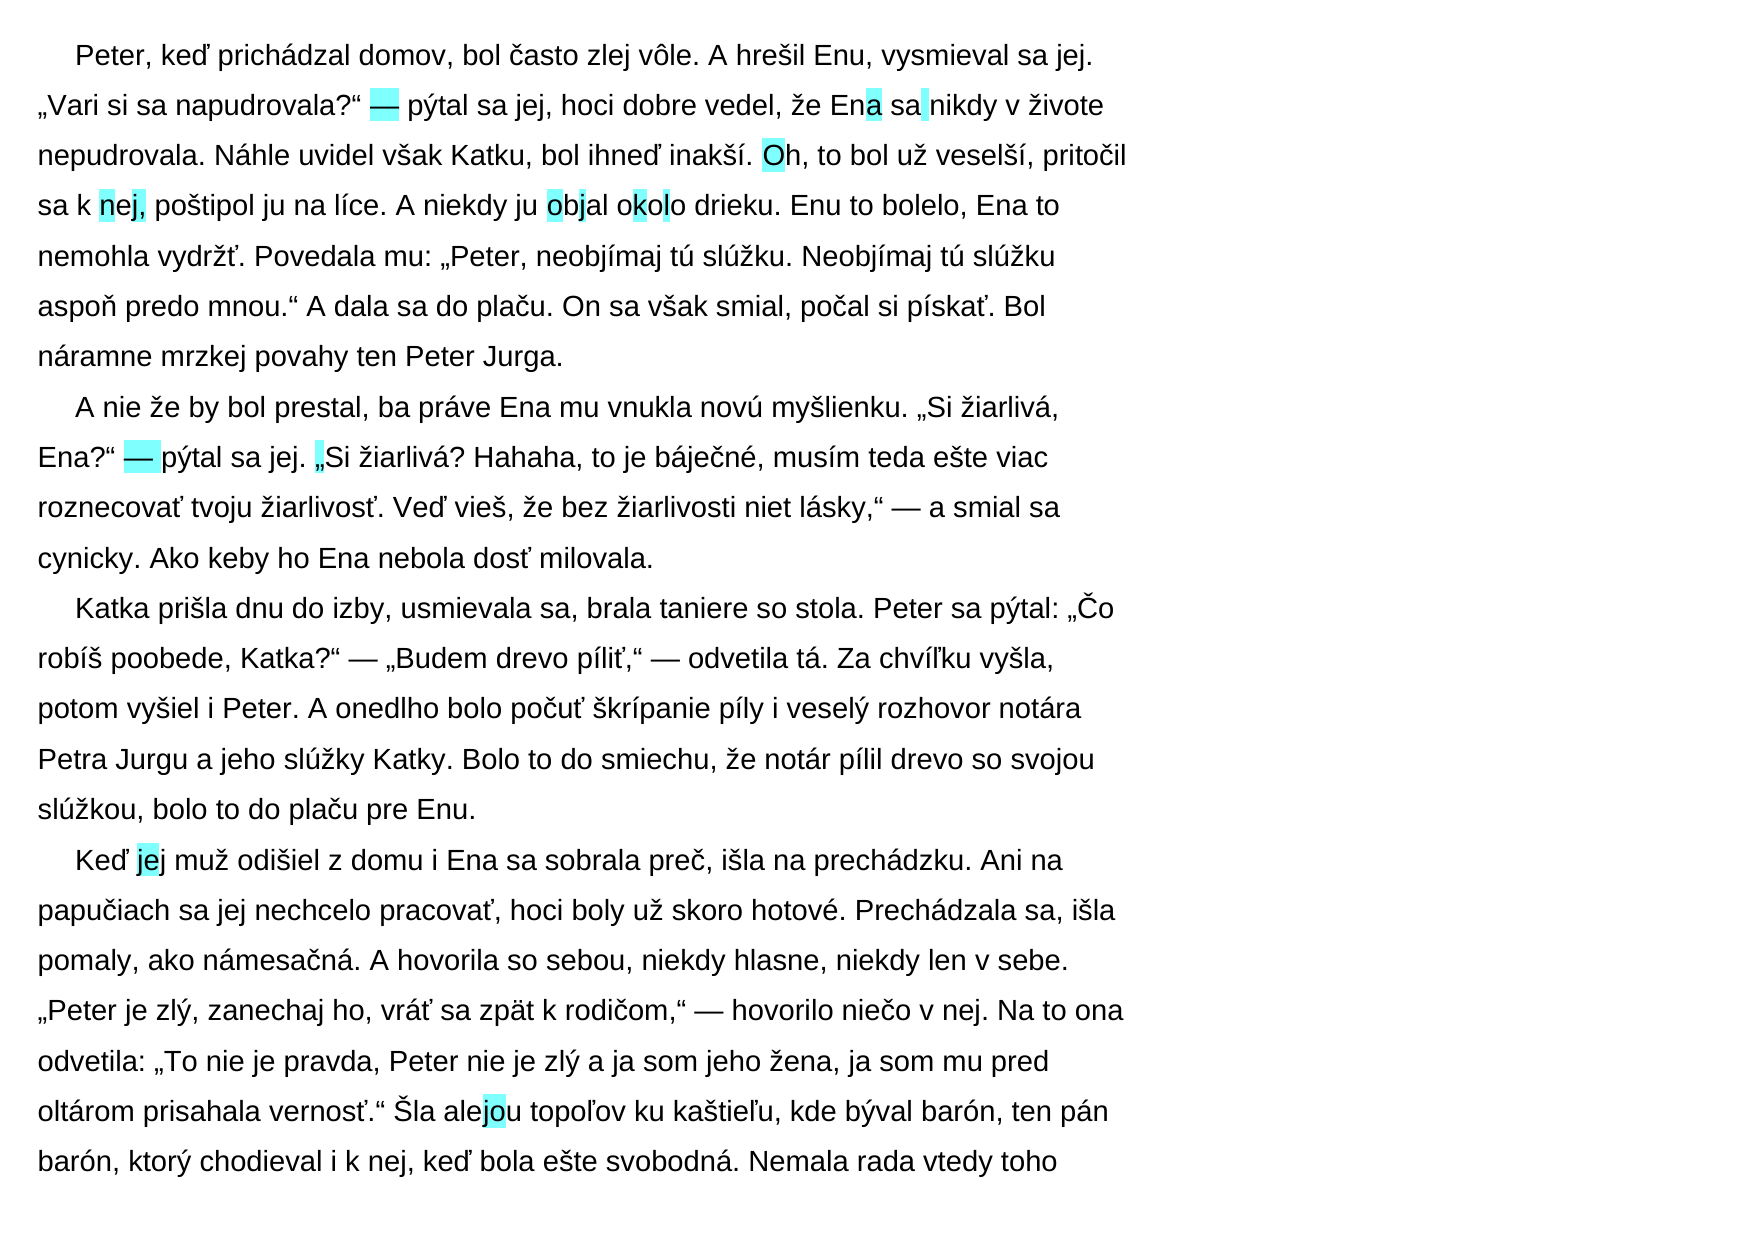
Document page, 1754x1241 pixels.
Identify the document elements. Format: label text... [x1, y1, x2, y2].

text Keď jej muž odišiel z domu i Ena sa sobrala preč, išla na prechádzku. Ani na papučiach sa jej nechcelo pracovať, hoci boly už skoro hotové. Prechádzala sa, išla pomaly, ako námesačná. A hovorila so sebou, niekdy hlasne, niekdy len v sebe. „Peter je zlý, zanechaj ho, vráť sa zpät k rodičom,“ — hovorilo niečo v nej. Na to ona odvetila: „To nie je pravda, Peter nie je zlý a ja som jeho žena, ja som mu pred oltárom prisahala vernosť.“ Šla alejou topoľov ku kaštieľu, kde býval barón, ten pán barón, ktorý chodieval i k nej, keď bola ešte svobodná. Nemala rada vtedy toho [37, 842, 1130, 1178]
text Peter, keď prichádzal domov, bol často zlej vôle. A hrešil Enu, vysmieval sa jej. „Vari si sa napudrovala?“ — pýtal sa jej, hoci dobre vedel, že Ena sa nikdy v živote nepudrovala. Náhle uvidel však Katku, bol ihneď inakší. Oh, to bol už veselší, pritočil sa k nej, poštipol ju na líce. A niekdy ju objal okolo drieku. Enu to bolelo, Ena to nemohla vydržť. Povedala mu: „Peter, neobjímaj tú slúžku. Neobjímaj tú slúžku aspoň predo mnou.“ A dala sa do plaču. On sa však smial, počal si pískať. Bol náramne mrzkej povahy ten Peter Jurga. [37, 37, 1130, 373]
text Katka prišla dnu do izby, usmievala sa, brala taniere so stola. Peter sa pýtal: „Čo robíš poobede, Katka?“ — „Budem drevo píliť,“ — odvetila tá. Za chvíľku vyšla, potom vyšiel i Peter. A onedlho bolo počuť škrípanie píly i veselý rozhovor notára Petra Jurgu a jeho slúžky Katky. Bolo to do smiechu, že notár pílil drevo so svojou slúžkou, bolo to do plaču pre Enu. [37, 591, 1130, 826]
text A nie že by bol prestal, ba práve Ena mu vnukla novú myšlienku. „Si žiarlivá, Ena?“ — pýtal sa jej. „Si žiarlivá? Hahaha, to je báječné, musím teda ešte viac roznecovať tvoju žiarlivosť. Veď vieš, že bez žiarlivosti niet lásky,“ — a smial sa cynicky. Ako keby ho Ena nebola dosť milovala. [37, 390, 1130, 574]
